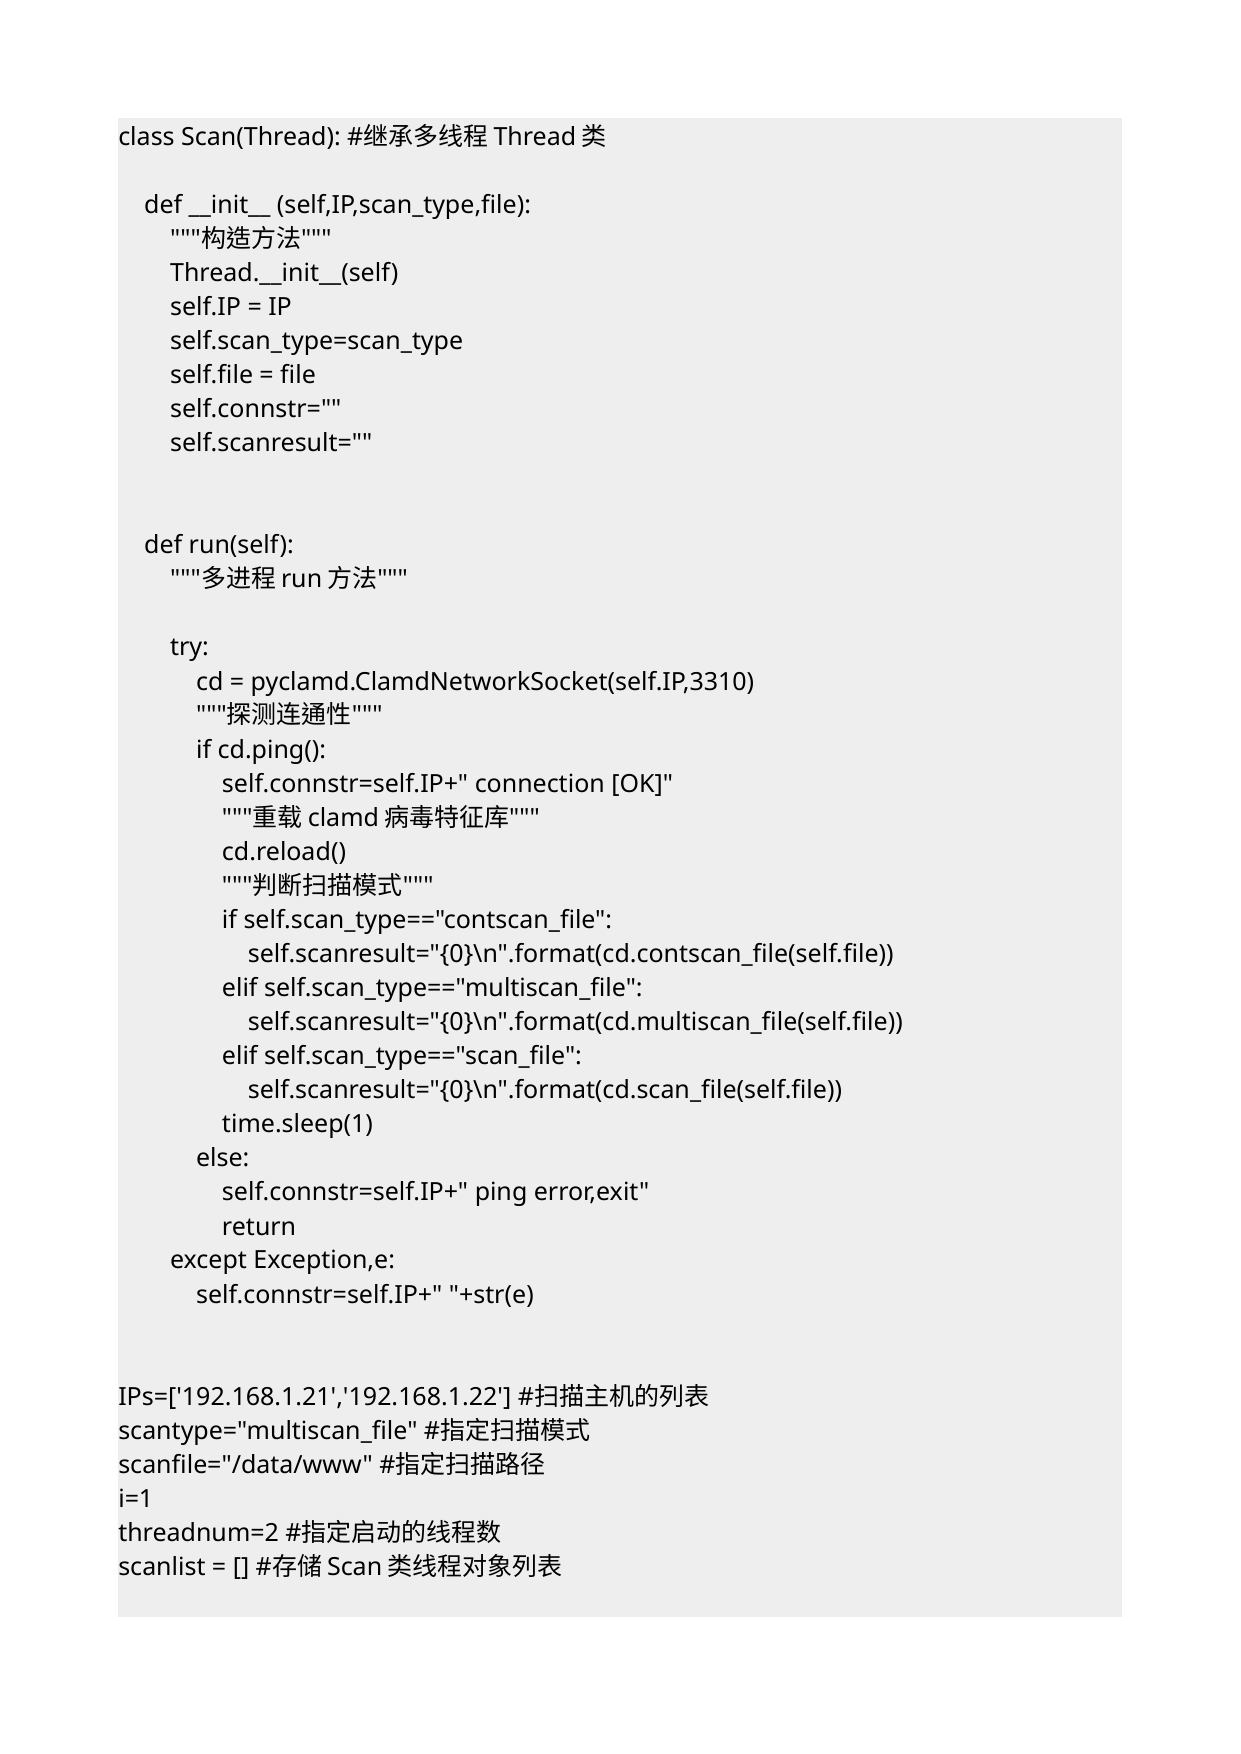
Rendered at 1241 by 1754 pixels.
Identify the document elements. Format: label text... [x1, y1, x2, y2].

table_header class Scan(Thread): #继承多线程Thread类 def __init__ (self,IP,scan_type,file): """构造方法""" Thread.__init__(self) self.IP = IP self.scan_type=scan_type self.file = file self.connstr="" self.scanresult="" def run(self): """多进程run方法""" try: cd = pyclamd.ClamdNetworkSocket(self.IP,3310) """探测连通性""" if cd.ping(): self.connstr=self.IP+" connection [OK]" """重载clamd病毒特征库""" cd.reload() """判断扫描模式""" if self.scan_type=="contscan_file": self.scanresult="{0}\n".format(cd.contscan_file(self.file)) elif self.scan_type=="multiscan_file": self.scanresult="{0}\n".format(cd.multiscan_file(self.file)) elif self.scan_type=="scan_file": self.scanresult="{0}\n".format(cd.scan_file(self.file)) time.sleep(1) else: self.connstr=self.IP+" ping error,exit" return except Exception,e: self.connstr=self.IP+" "+str(e) IPs=['192.168.1.21','192.168.1.22'] #扫描主机的列表 scantype="multiscan_file" #指定扫描模式 scanfile="/data/www" #指定扫描路径 i=1 threadnum=2 #指定启动的线程数 scanlist = [] #存储Scan类线程对象列表 [118, 118, 1122, 1617]
